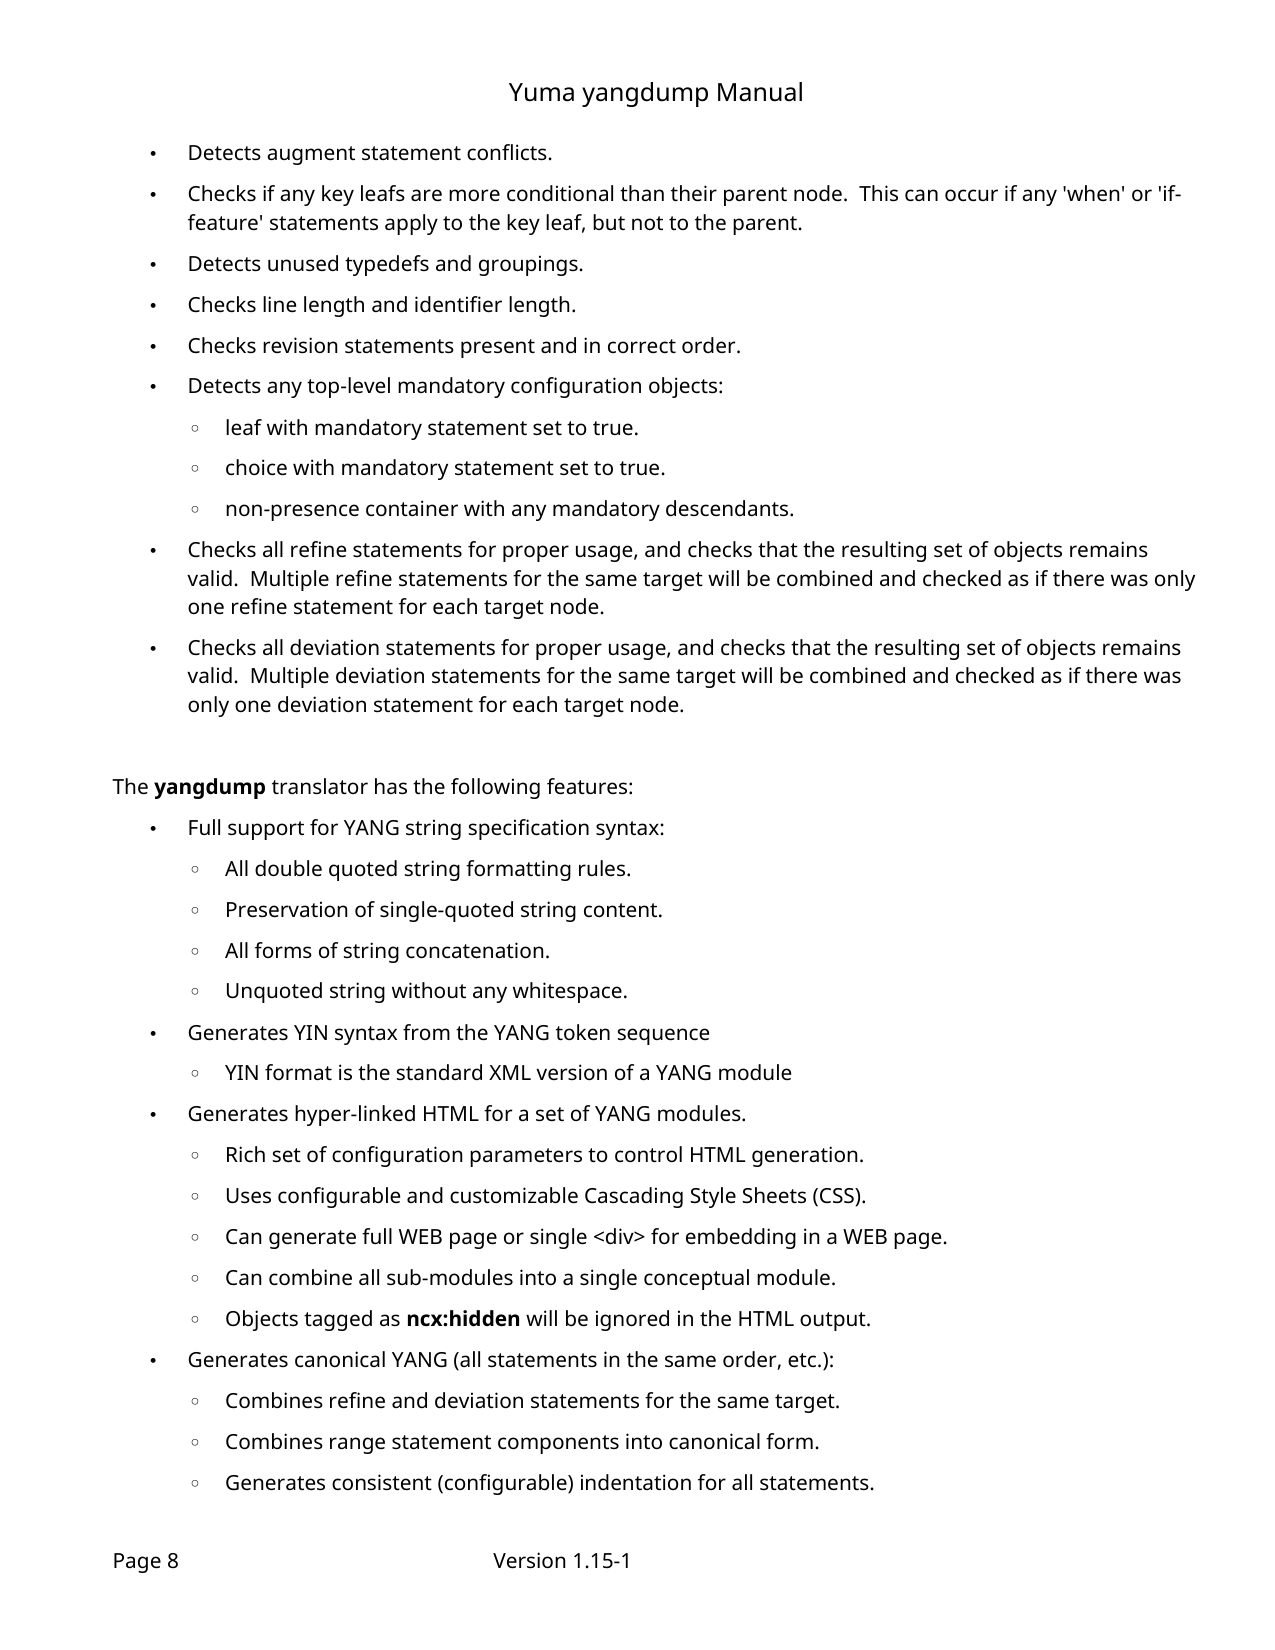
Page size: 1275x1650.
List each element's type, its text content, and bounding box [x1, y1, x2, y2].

list Combines range statement components into canonical form. [187, 1427, 1200, 1455]
list Generates consistent (configurable) indentation for all statements. [187, 1468, 1200, 1496]
list YIN format is the standard XML version of a YANG module [187, 1058, 1200, 1087]
list Detects unused typedefs and groupings. [150, 249, 1200, 277]
list Checks line length and identifier length. [150, 290, 1200, 318]
list Can generate full WEB page or single <div> for embedding in a WEB page. [187, 1222, 1200, 1251]
list Full support for YANG string specification syntax: [150, 813, 1200, 841]
list Generates hyper-linked HTML for a set of YANG modules. [150, 1099, 1200, 1128]
list Checks revision statements present and in correct order. [150, 331, 1200, 359]
list leaf with mandatory statement set to true. [187, 413, 1200, 441]
list Rich set of configuration parameters to control HTML generation. [187, 1140, 1200, 1169]
list Generates canonical YANG (all statements in the same order, etc.): [150, 1345, 1200, 1373]
list Detects any top-level mandatory configuration objects: [150, 372, 1200, 400]
list Checks if any key leafs are more conditional than their parent node. This can occur if any 'when' or 'if-feature' statements apply to the key leaf, but not to the parent. [150, 179, 1200, 236]
list Detects augment statement conflicts. [150, 138, 1200, 167]
list choice with mandatory statement set to true. [187, 453, 1200, 482]
list Combines refine and deviation statements for the same target. [187, 1386, 1200, 1414]
list Objects tagged as ncx:hidden will be ignored in the HTML output. [187, 1304, 1200, 1333]
list All double quoted string formatting rules. [187, 854, 1200, 882]
list All forms of string concatenation. [187, 936, 1200, 964]
list Checks all deviation statements for proper usage, and checks that the resulting set of objects remains valid. Multiple deviation statements for the same target will be combined and checked as if there was only one deviation statement for each target node. [150, 633, 1200, 718]
list Preservation of single-quoted string content. [187, 895, 1200, 923]
list non-presence container with any mandatory descendants. [187, 494, 1200, 523]
list Generates YIN syntax from the YANG token sequence [150, 1018, 1200, 1046]
list Can combine all sub-modules into a single conceptual module. [187, 1263, 1200, 1292]
list Unquoted string without any whitespace. [187, 977, 1200, 1005]
list Uses configurable and customizable Cascading Style Sheets (CSS). [187, 1181, 1200, 1210]
list Checks all refine statements for proper usage, and checks that the resulting set of objects remains valid. Multiple refine statements for the same target will be combined and checked as if there was only one refine statement for each target node. [150, 535, 1200, 621]
text The yangdump translator has the following features: [112, 772, 1200, 800]
